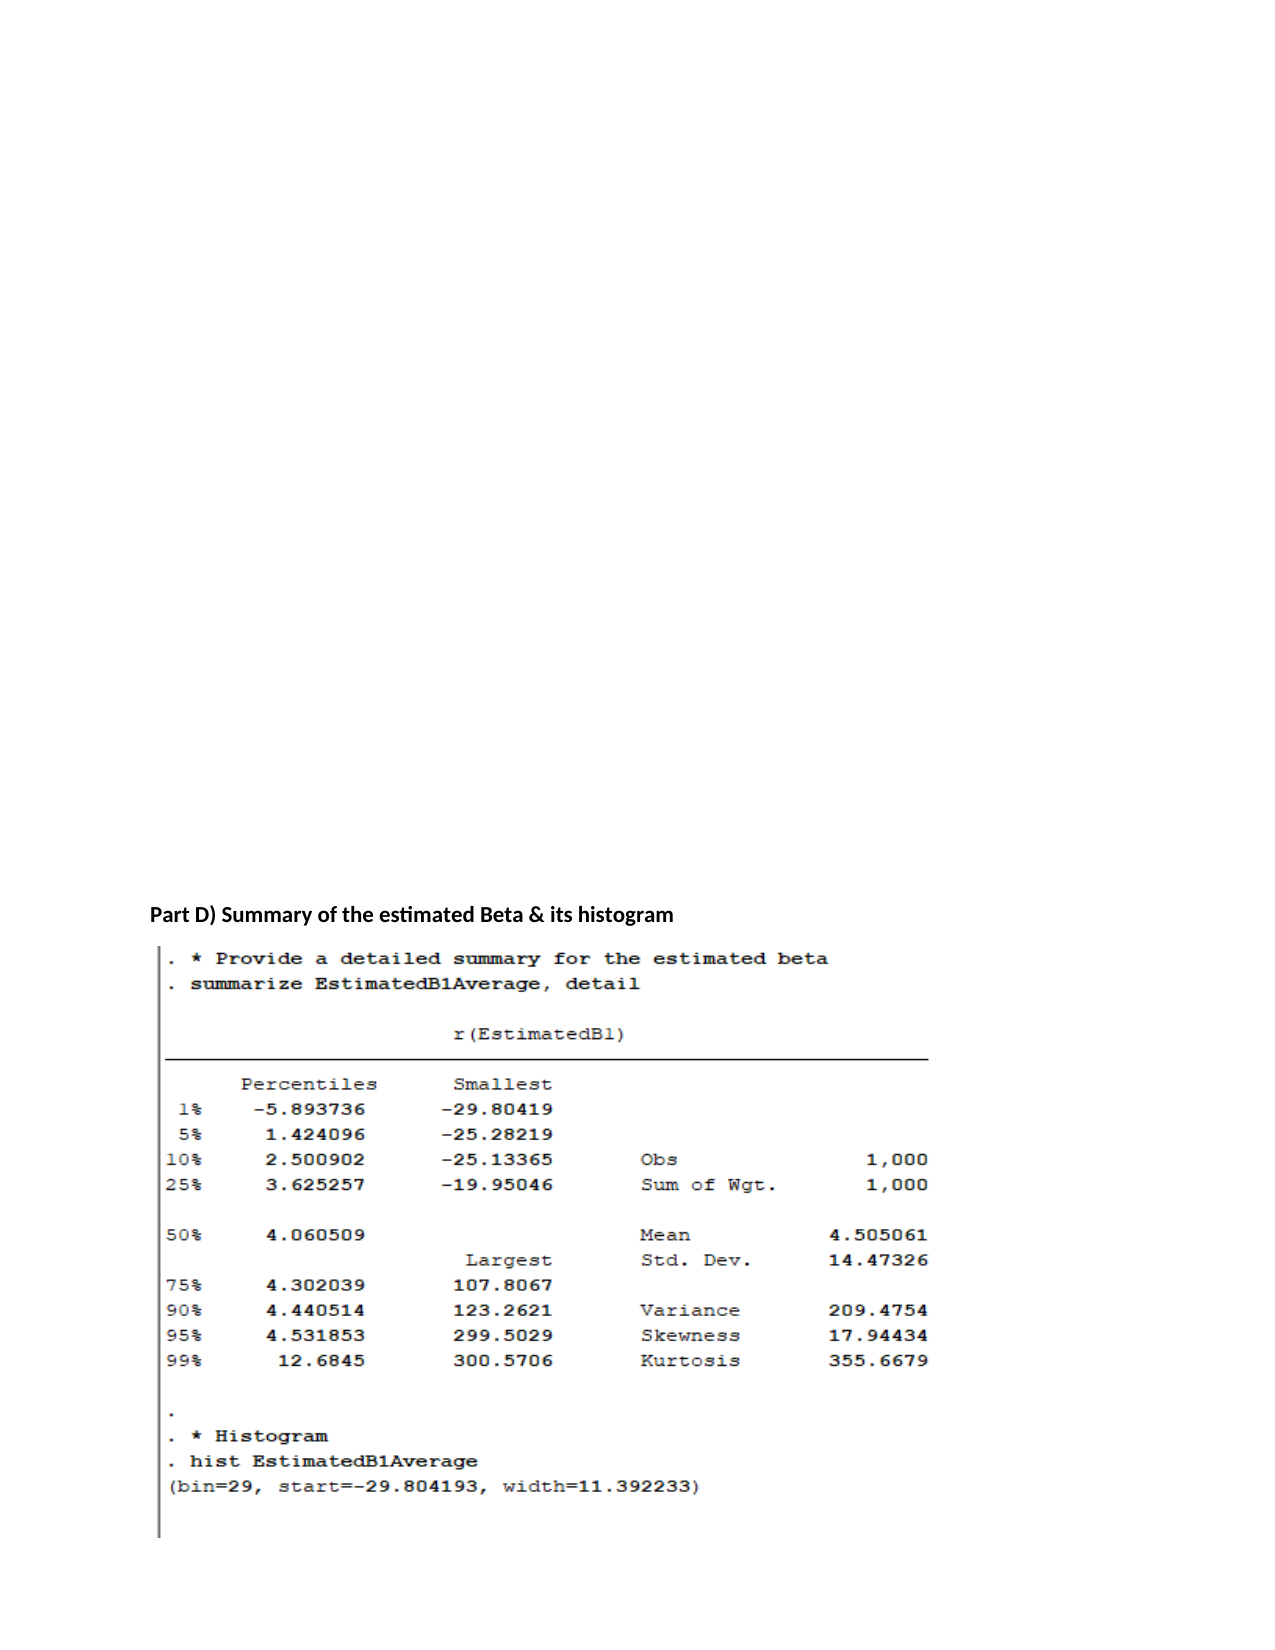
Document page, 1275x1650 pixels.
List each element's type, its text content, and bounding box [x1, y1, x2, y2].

picture [156, 946, 1032, 1538]
text Part D) Summary of the estimated Beta & its histogram [150, 900, 1125, 928]
